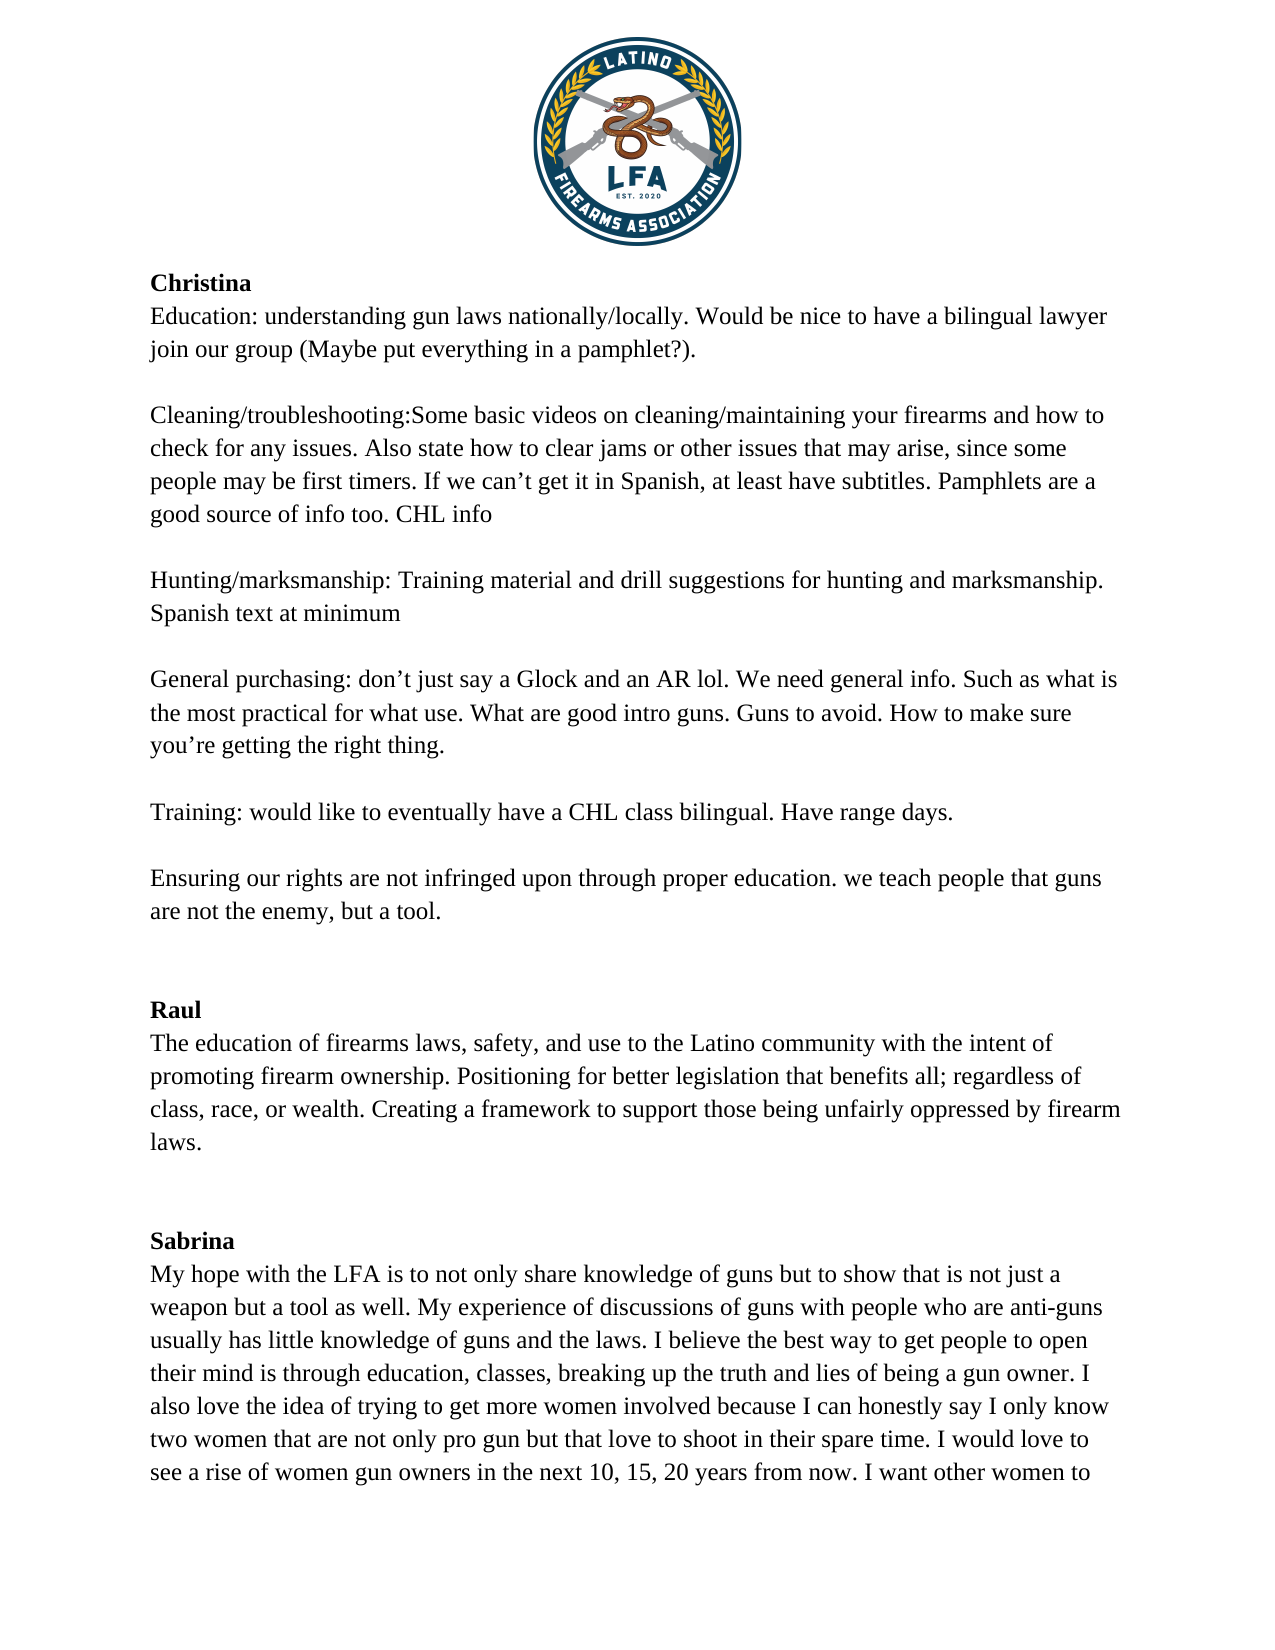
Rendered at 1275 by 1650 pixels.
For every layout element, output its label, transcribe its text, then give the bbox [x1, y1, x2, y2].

text Hunting/marksmanship: Training material and drill suggestions for hunting and marksmanship. Spanish text at minimum [150, 566, 1125, 627]
text Christina [150, 150, 1125, 297]
text Ensuring our rights are not infringed upon through proper education. we teach people that guns are not the enemy, but a tool. [150, 863, 1125, 924]
text My hope with the LFA is to not only share knowledge of guns but to show that is not just a weapon but a tool as well. My experience of discussions of guns with people who are anti-guns usually has little knowledge of guns and the laws. I believe the best way to get people to open their mind is through education, classes, breaking up the truth and lies of being a gun owner. I also love the idea of trying to get more women involved because I can honestly say I only know two women that are not only pro gun but that love to shoot in their spare time. I would love to see a rise of women gun owners in the next 10, 15, 20 years from now. I want other women to [150, 1259, 1125, 1486]
text Training: would like to eventually have a CHL class bilingual. Have range days. [150, 797, 1125, 825]
picture [533, 37, 742, 150]
text Education: understanding gun laws nationally/locally. Would be nice to have a bilingual lawyer join our group (Maybe put everything in a pamphlet?). [150, 301, 1125, 363]
text General purchasing: don’t just say a Glock and an AR lol. We need general info. Such as what is the most practical for what use. What are good intro guns. Guns to avoid. How to make sure you’re getting the right thing. [150, 664, 1125, 759]
text Sabrina [150, 1226, 1125, 1255]
text The education of firearms laws, safety, and use to the Latino community with the intent of promoting firearm ownership. Positioning for better legislation that benefits all; regardless of class, race, or wealth. Creating a framework to support those being unfairly oppressed by firearm laws. [150, 1028, 1125, 1156]
text Raul [150, 995, 1125, 1023]
text Cleaning/troubleshooting:Some basic videos on cleaning/maintaining your firearms and how to check for any issues. Also state how to clear jams or other issues that may arise, since some people may be first timers. If we can’t get it in Spanish, at least have subtitles. Pamphlets are a good source of info too. CHL info [150, 400, 1125, 528]
